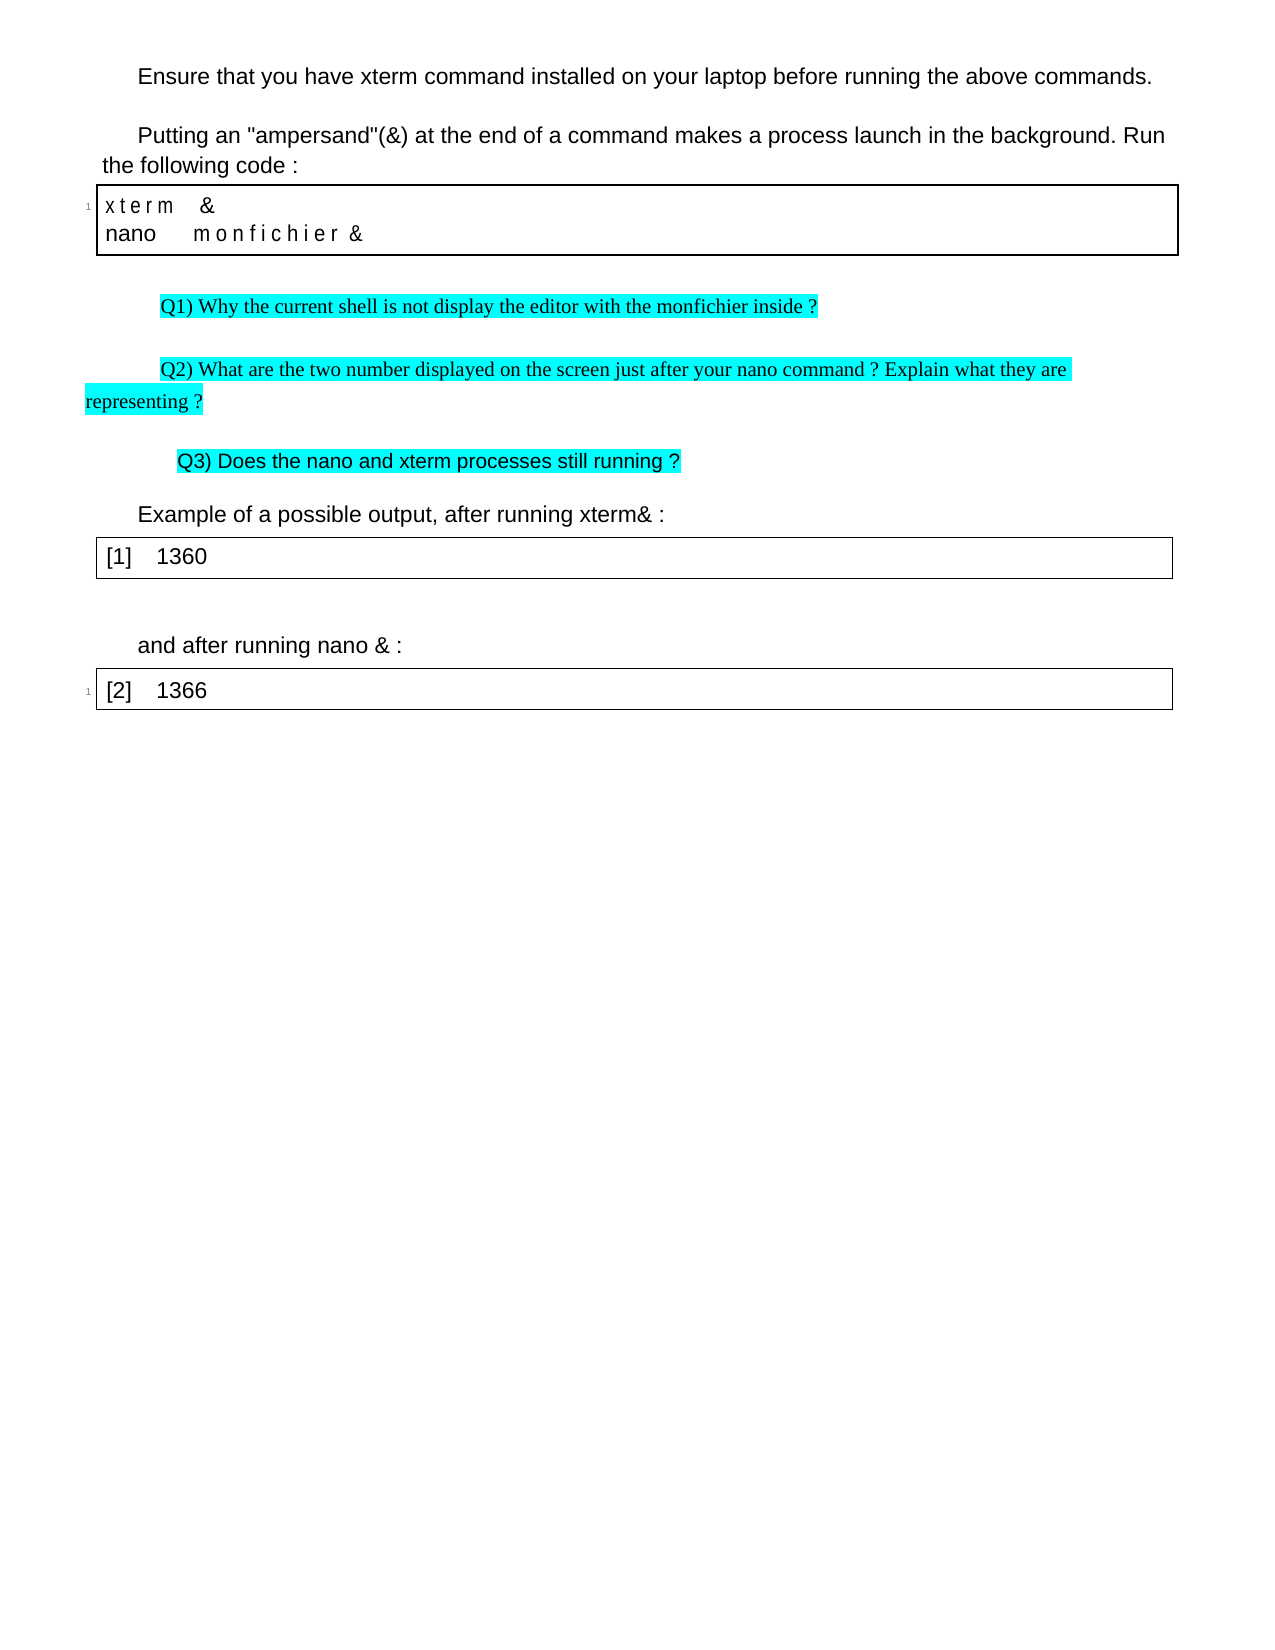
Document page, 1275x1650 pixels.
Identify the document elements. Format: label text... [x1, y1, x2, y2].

table_cell nano [98, 218, 176, 246]
table_cell m o n f i c h i e r & [176, 218, 1177, 246]
text Q3) Does the nano and xterm processes still running ? [102, 447, 1167, 473]
text Q2) What are the two number displayed on the screen just after your nano command ? Explain what they are representing ? [85, 351, 1173, 415]
text Putting an "ampersand"(&) at the end of a command makes a process launch in the background. Run the following code : [102, 122, 1167, 178]
table_header x t e r m [98, 186, 176, 218]
text [1] 1360 [106, 543, 1172, 570]
text 1 [85, 201, 92, 213]
text and after running nano & : [137, 632, 1173, 658]
table_header & [176, 186, 1177, 218]
text [2] 1366 [106, 677, 1172, 703]
table_cell [176, 246, 1177, 254]
text Ensure that you have xterm command installed on your laptop before running the above commands. [102, 63, 1167, 89]
text 1 [85, 685, 92, 697]
table_cell [98, 246, 176, 254]
text Example of a possible output, after running xterm& : [137, 501, 1173, 527]
text Q1) Why the current shell is not display the editor with the monfichier inside ? [85, 288, 1173, 319]
